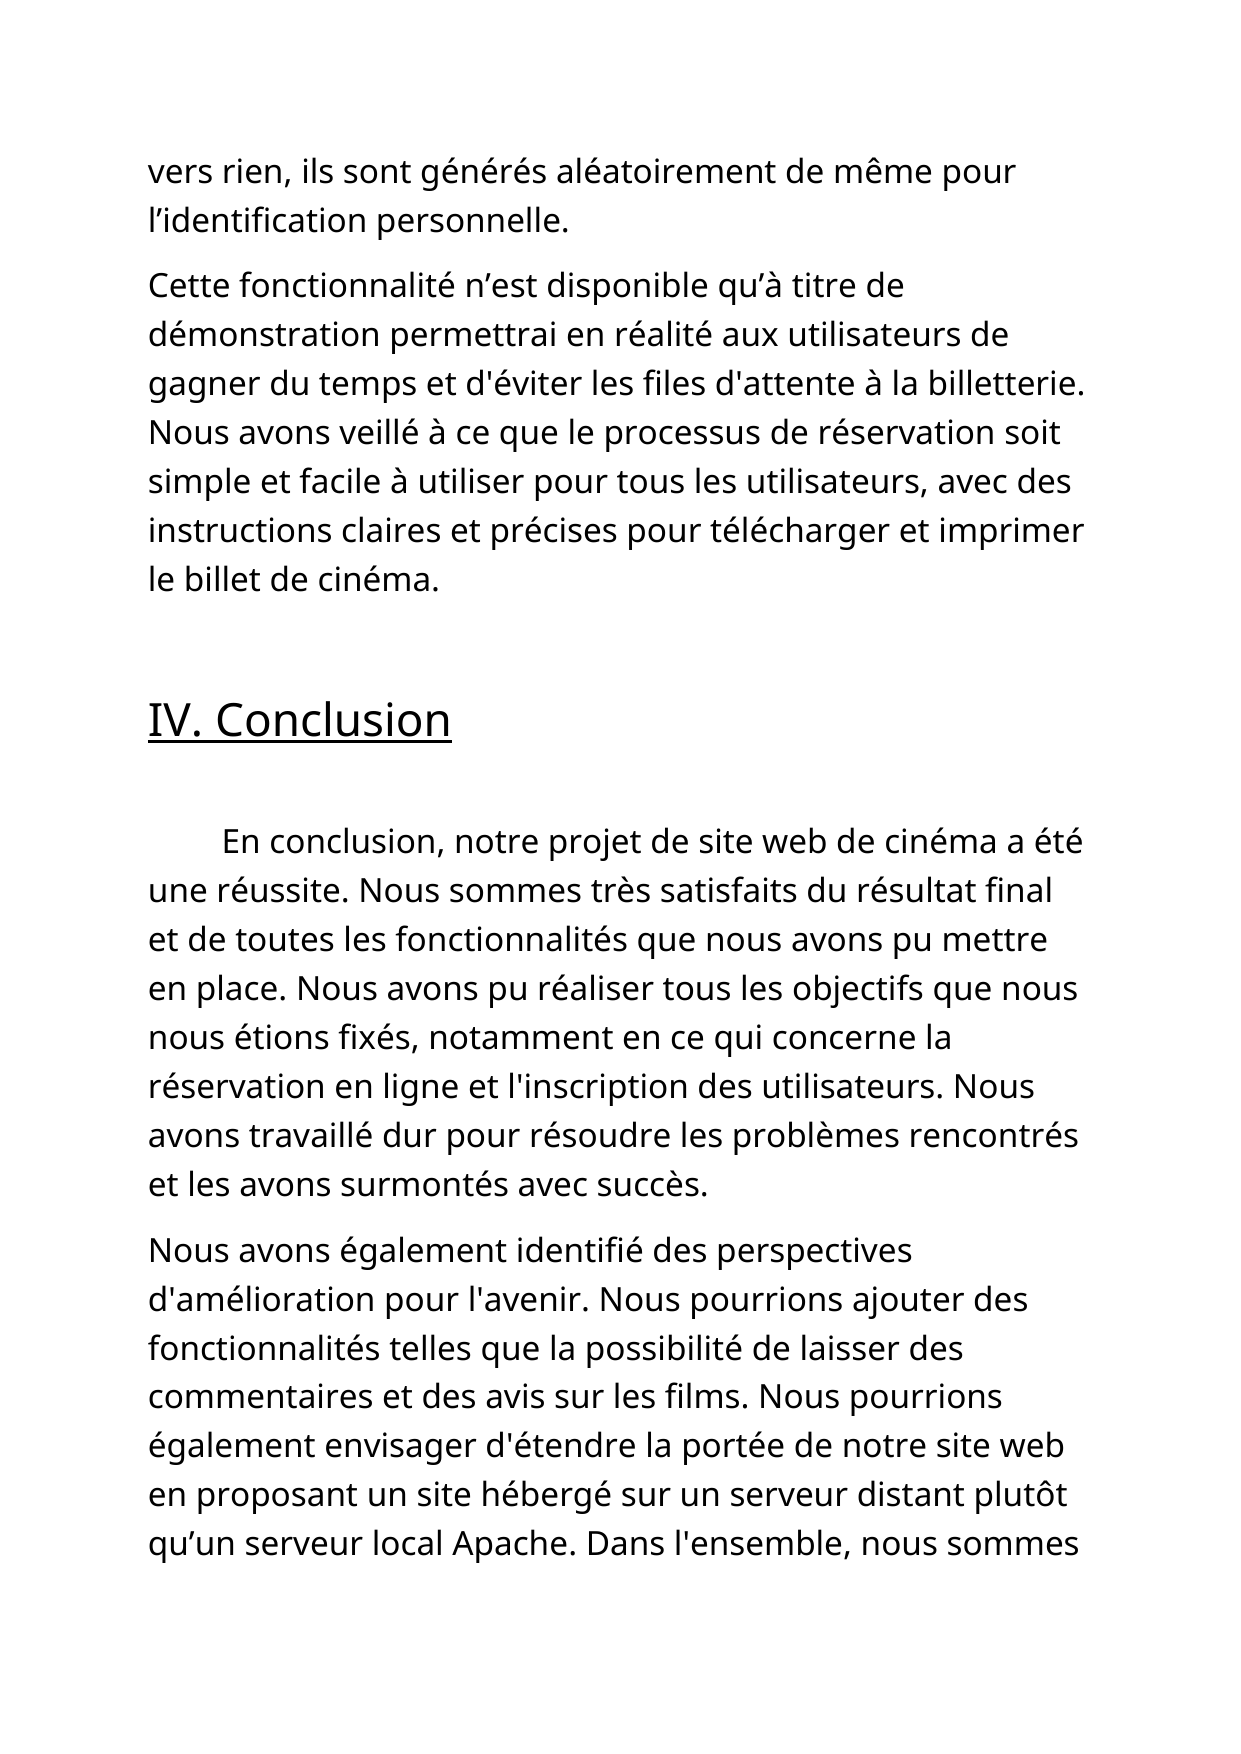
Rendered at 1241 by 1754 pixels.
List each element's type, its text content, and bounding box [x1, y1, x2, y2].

text Nous avons également identifié des perspectives d'amélioration pour l'avenir. Nous pourrions ajouter des fonctionnalités telles que la possibilité de laisser des commentaires et des avis sur les films. Nous pourrions également envisager d'étendre la portée de notre site web en proposant un site hébergé sur un serveur distant plutôt qu’un serveur local Apache. Dans l'ensemble, nous sommes [148, 1226, 1093, 1566]
text vers rien, ils sont générés aléatoirement de même pour l’identification personnelle. [148, 148, 1093, 242]
text Cette fonctionnalité n’est disponible qu’à titre de démonstration permettrai en réalité aux utilisateurs de gagner du temps et d'éviter les files d'attente à la billetterie. Nous avons veillé à ce que le processus de réservation soit simple et facile à utiliser pour tous les utilisateurs, avec des instructions claires et précises pour télécharger et imprimer le billet de cinéma. [148, 262, 1093, 601]
text En conclusion, notre projet de site web de cinéma a été une réussite. Nous sommes très satisfaits du résultat final et de toutes les fonctionnalités que nous avons pu mettre en place. Nous avons pu réaliser tous les objectifs que nous nous étions fixés, notamment en ce qui concerne la réservation en ligne et l'inscription des utilisateurs. Nous avons travaillé dur pour résoudre les problèmes rencontrés et les avons surmontés avec succès. [148, 818, 1093, 1206]
text IV. Conclusion [148, 687, 1093, 749]
